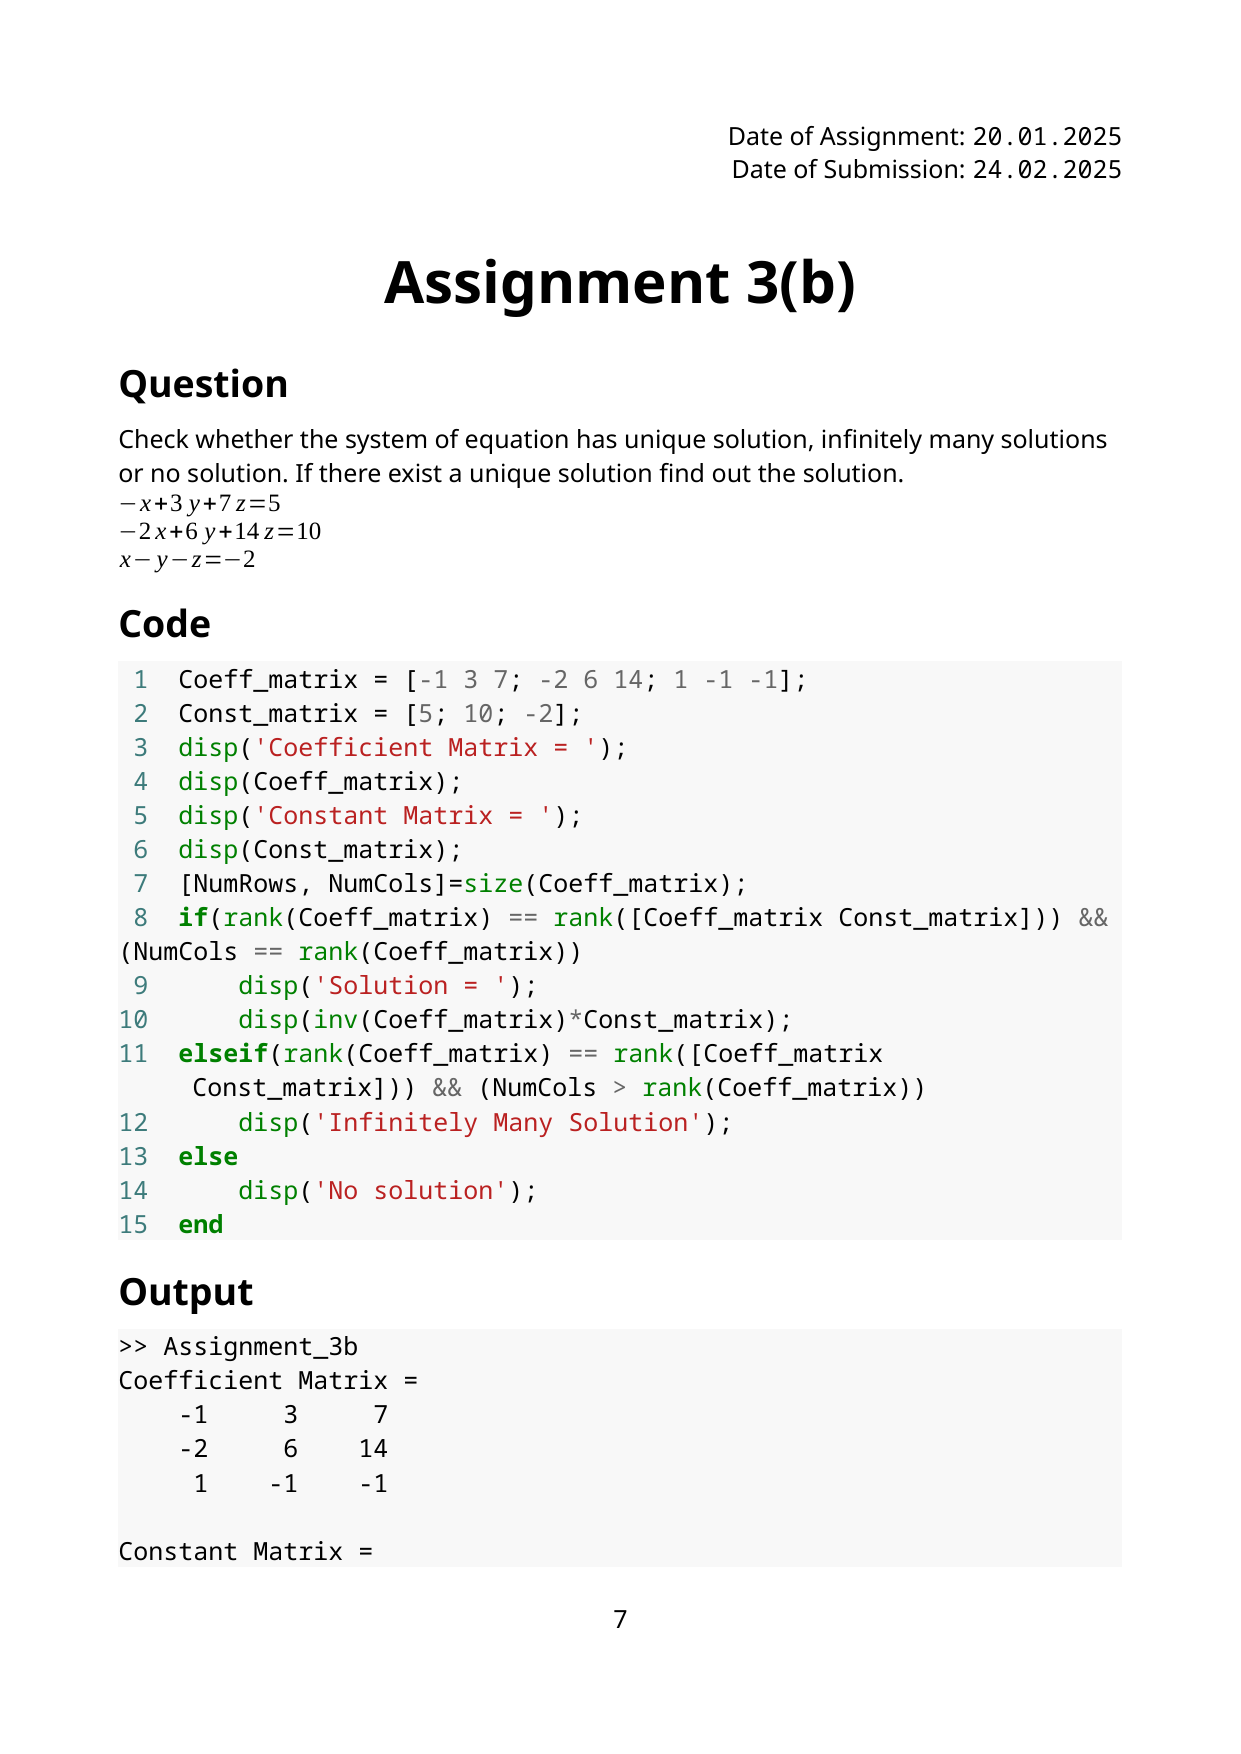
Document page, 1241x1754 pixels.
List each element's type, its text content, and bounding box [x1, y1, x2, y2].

text -1 3 7 [118, 1397, 1122, 1431]
text Check whether the system of equation has unique solution, infinitely many solutions or no solution. If there exist a unique solution find out the solution. [118, 421, 1122, 489]
text 7 [NumRows, NumCols]=size(Coeff_matrix); [118, 866, 1122, 900]
text 3 disp('Coefficient Matrix = '); [118, 729, 1122, 763]
text 11 elseif(rank(Coeff_matrix) == rank([Coeff_matrix Const_matrix])) && (NumCols > rank(Coeff_matrix)) [118, 1036, 1122, 1104]
subtitle Question [118, 358, 1122, 409]
text 14 disp('No solution'); [118, 1172, 1122, 1206]
text 8 if(rank(Coeff_matrix) == rank([Coeff_matrix Const_matrix])) && (NumCols == rank(Coeff_matrix)) [118, 900, 1122, 968]
text 4 disp(Coeff_matrix); [118, 763, 1122, 798]
text Coefficient Matrix = [118, 1363, 1122, 1397]
text 1 -1 -1 [118, 1465, 1122, 1499]
subtitle Code [118, 598, 1122, 649]
text 5 disp('Constant Matrix = '); [118, 798, 1122, 832]
text 13 else [118, 1138, 1122, 1172]
text 12 disp('Infinitely Many Solution'); [118, 1104, 1122, 1138]
text -2 6 14 [118, 1431, 1122, 1465]
subtitle Output [118, 1265, 1122, 1316]
text >> Assignment_3b [118, 1329, 1122, 1363]
text 2 Const_matrix = [5; 10; -2]; [118, 695, 1122, 729]
text 1 Coeff_matrix = [-1 3 7; -2 6 14; 1 -1 -1]; [118, 661, 1122, 695]
text 6 disp(Const_matrix); [118, 832, 1122, 866]
text 10 disp(inv(Coeff_matrix)*Const_matrix); [118, 1002, 1122, 1036]
text 15 end [118, 1206, 1122, 1240]
title Assignment 3(b) [118, 241, 1122, 320]
text Constant Matrix = [118, 1533, 1122, 1567]
text 9 disp('Solution = '); [118, 968, 1122, 1002]
